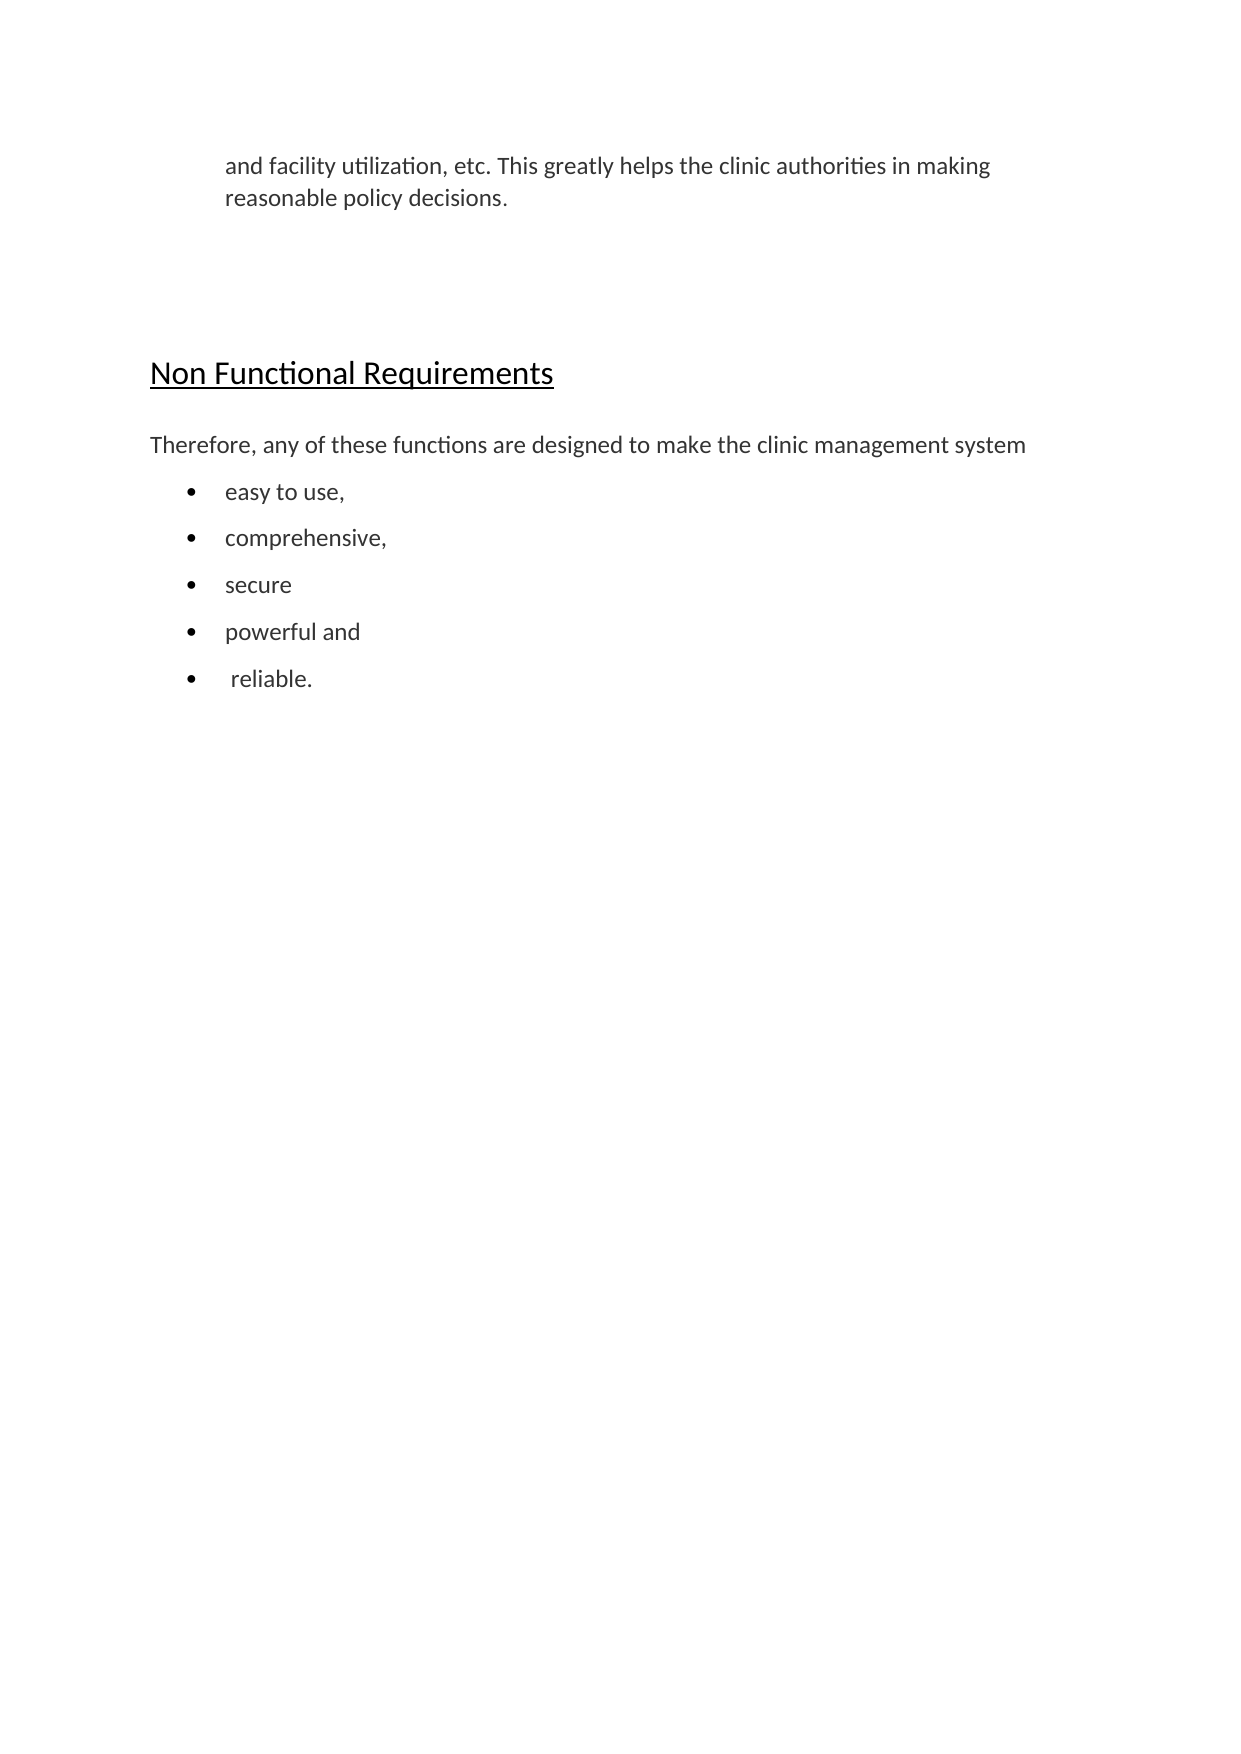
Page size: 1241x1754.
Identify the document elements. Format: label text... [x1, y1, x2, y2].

list and facility utilization, etc. This greatly helps the clinic authorities in making reasonable policy decisions. [187, 150, 1090, 213]
text Therefore, any of these functions are designed to make the clinic management system [150, 412, 1090, 459]
list powerful and [187, 600, 1090, 647]
list secure [187, 553, 1090, 600]
text Non Functional Requirements [150, 352, 1090, 393]
list easy to use, [187, 459, 1090, 506]
list comprehensive, [187, 506, 1090, 553]
list reliable. [187, 647, 1090, 694]
